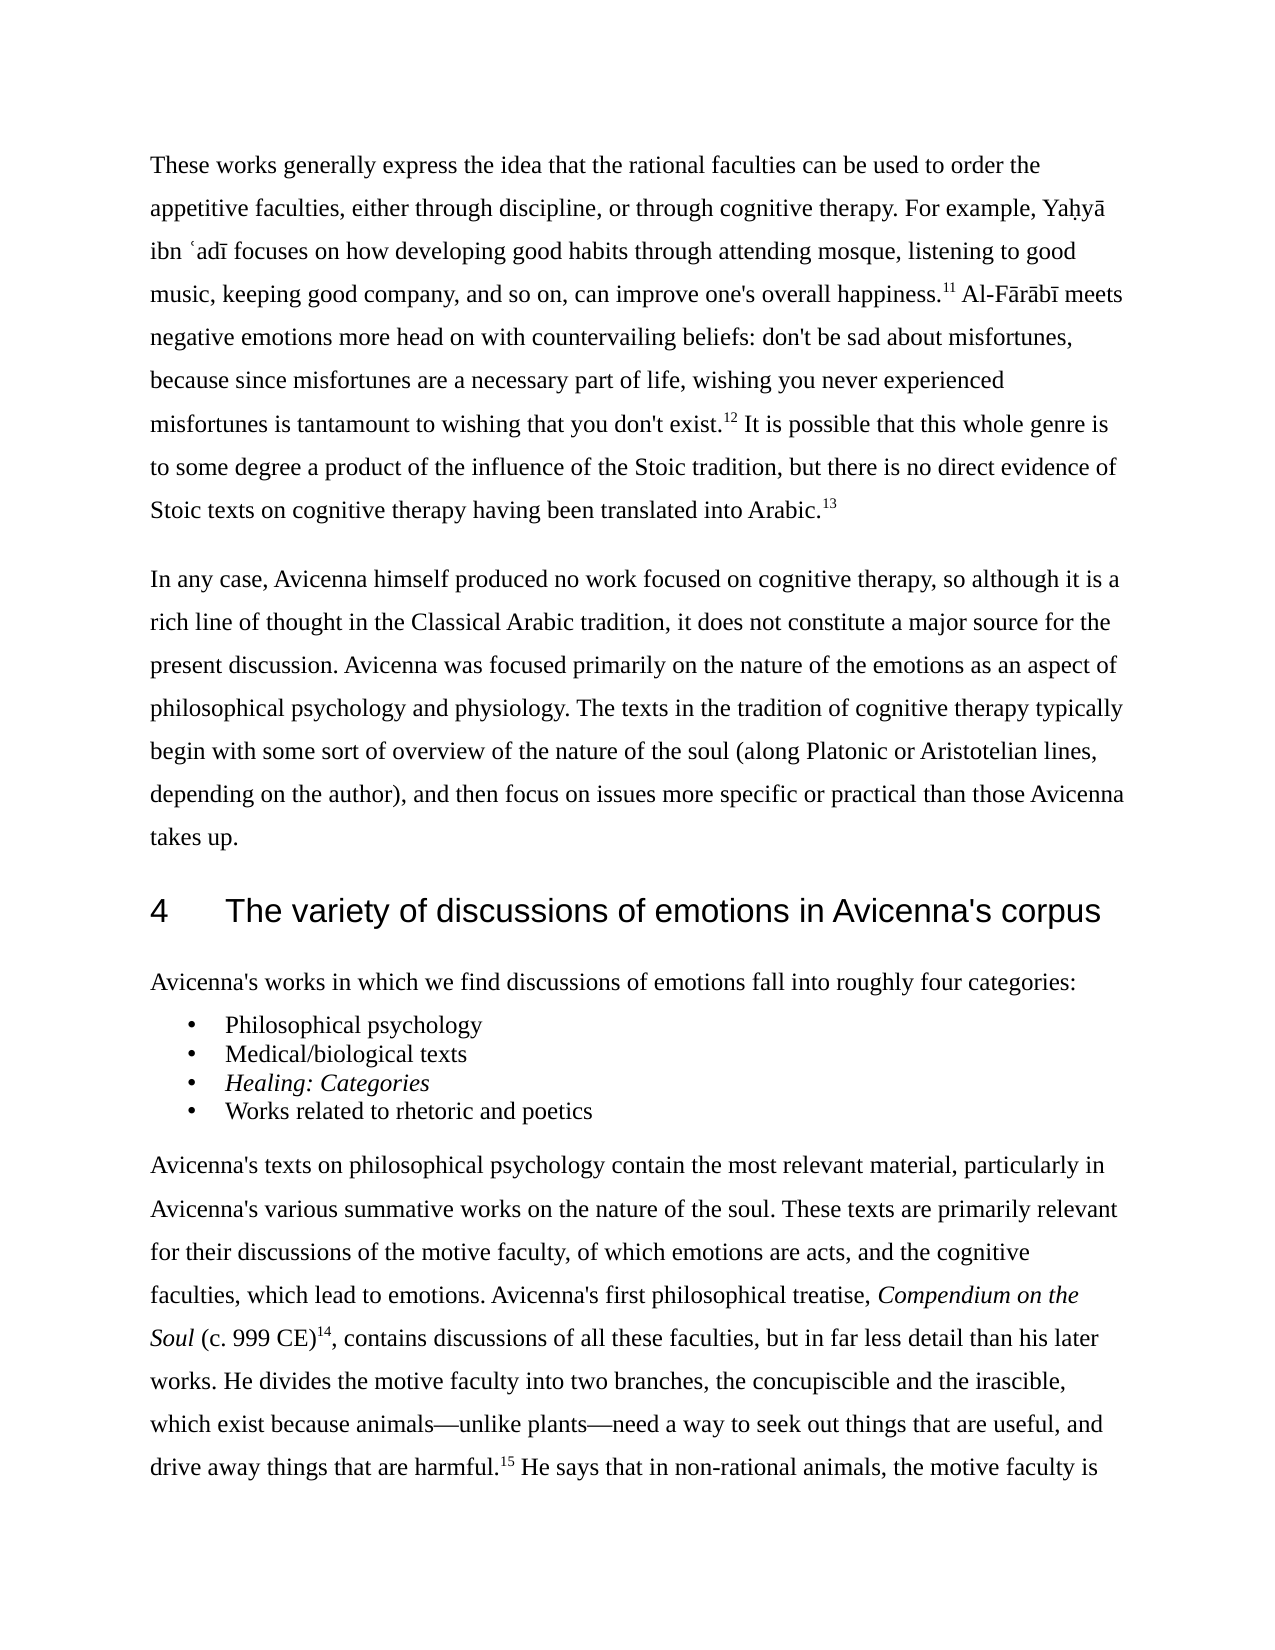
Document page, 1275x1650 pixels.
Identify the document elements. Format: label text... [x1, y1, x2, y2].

list Healing: Categories [187, 1068, 1125, 1096]
list Philosophical psychology [187, 1010, 1125, 1039]
text Avicenna's texts on philosophical psychology contain the most relevant material, particularly in Avicenna's various summative works on the nature of the soul. These texts are primarily relevant for their discussions of the motive faculty, of which emotions are acts, and the cognitive faculties, which lead to emotions. Avicenna's first philosophical treatise, Compendium on the Soul (c. 999 CE), contains discussions of all these faculties, but in far less detail than his later works. He divides the motive faculty into two branches, the concupiscible and the irascible, which exist because animals—unlike plants—need a way to seek out things that are useful, and drive away things that are harmful. He says that in non-rational animals, the motive faculty is [150, 1151, 1125, 1481]
subtitle 4 The variety of discussions of emotions in Avicenna's corpus [150, 891, 1125, 929]
text These works generally express the idea that the rational faculties can be used to order the appetitive faculties, either through discipline, or through cognitive therapy. For example, Yaḥyā ibn ʿadī focuses on how developing good habits through attending mosque, listening to good music, keeping good company, and so on, can improve one's overall happiness. Al-Fārābī meets negative emotions more head on with countervailing beliefs: don't be sad about misfortunes, because since misfortunes are a necessary part of life, wishing you never experienced misfortunes is tantamount to wishing that you don't exist. It is possible that this whole genre is to some degree a product of the influence of the Stoic tradition, but there is no direct evidence of Stoic texts on cognitive therapy having been translated into Arabic. [150, 150, 1125, 524]
text Avicenna's works in which we find discussions of emotions fall into roughly four categories: [150, 967, 1125, 996]
list Works related to rhetoric and poetics [187, 1096, 1125, 1125]
text In any case, Avicenna himself produced no work focused on cognitive therapy, so although it is a rich line of thought in the Classical Arabic tradition, it does not constitute a major source for the present discussion. Avicenna was focused primarily on the nature of the emotions as an aspect of philosophical psychology and physiology. The texts in the tradition of cognitive therapy typically begin with some sort of overview of the nature of the soul (along Platonic or Aristotelian lines, depending on the author), and then focus on issues more specific or practical than those Avicenna takes up. [150, 564, 1125, 851]
list Medical/biological texts [187, 1039, 1125, 1068]
